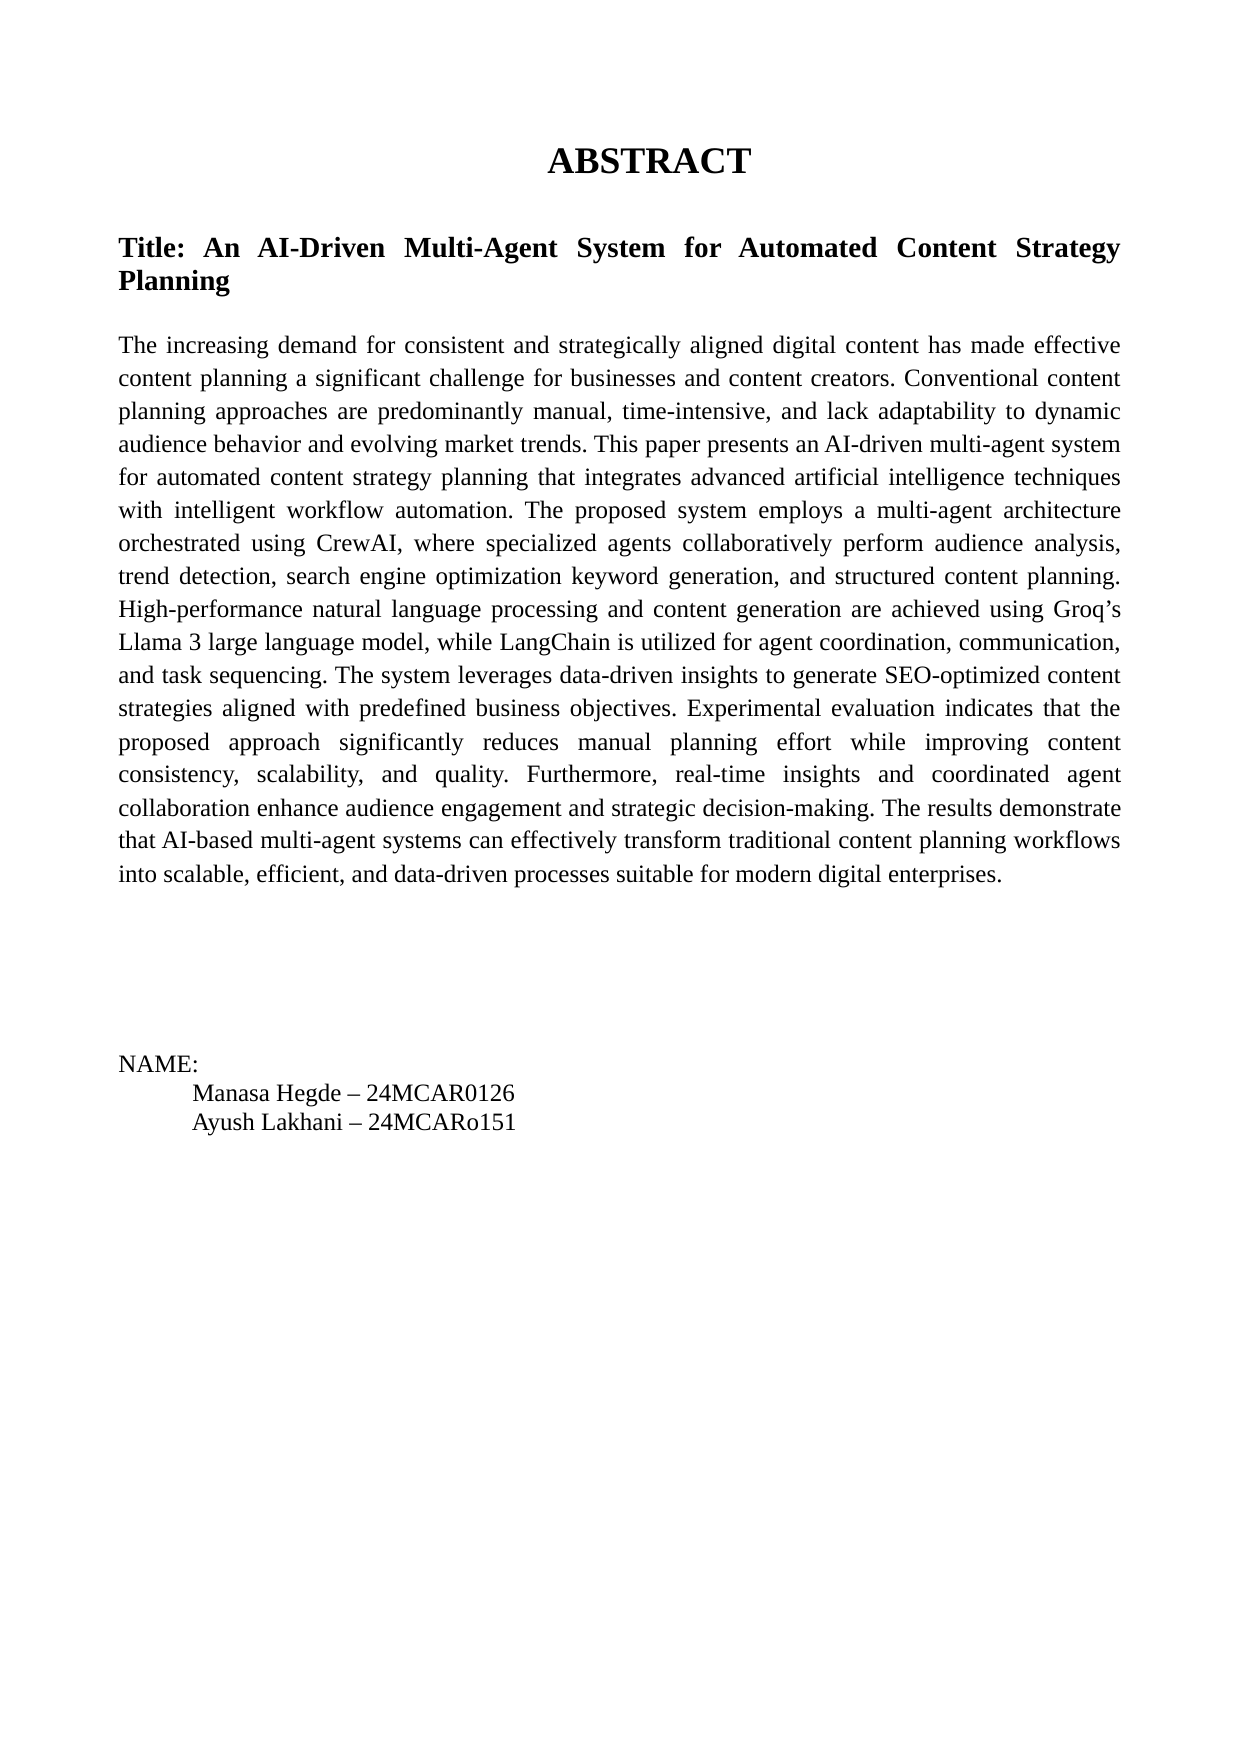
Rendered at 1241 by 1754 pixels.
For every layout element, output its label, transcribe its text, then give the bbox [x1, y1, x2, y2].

text NAME: [118, 1049, 1122, 1078]
text Title: An AI-Driven Multi-Agent System for Automated Content Strategy Planning [118, 230, 1122, 297]
text Ayush Lakhani – 24MCARo151 [118, 1107, 1122, 1135]
subtitle ABSTRACT [118, 139, 1122, 182]
text The increasing demand for consistent and strategically aligned digital content has made effective content planning a significant challenge for businesses and content creators. Conventional content planning approaches are predominantly manual, time-intensive, and lack adaptability to dynamic audience behavior and evolving market trends. This paper presents an AI-driven multi-agent system for automated content strategy planning that integrates advanced artificial intelligence techniques with intelligent workflow automation. The proposed system employs a multi-agent architecture orchestrated using CrewAI, where specialized agents collaboratively perform audience analysis, trend detection, search engine optimization keyword generation, and structured content planning. High-performance natural language processing and content generation are achieved using Groq’s Llama 3 large language model, while LangChain is utilized for agent coordination, communication, and task sequencing. The system leverages data-driven insights to generate SEO-optimized content strategies aligned with predefined business objectives. Experimental evaluation indicates that the proposed approach significantly reduces manual planning effort while improving content consistency, scalability, and quality. Furthermore, real-time insights and coordinated agent collaboration enhance audience engagement and strategic decision-making. The results demonstrate that AI-based multi-agent systems can effectively transform traditional content planning workflows into scalable, efficient, and data-driven processes suitable for modern digital enterprises. [118, 330, 1122, 887]
text Manasa Hegde – 24MCAR0126 [118, 1078, 1122, 1107]
